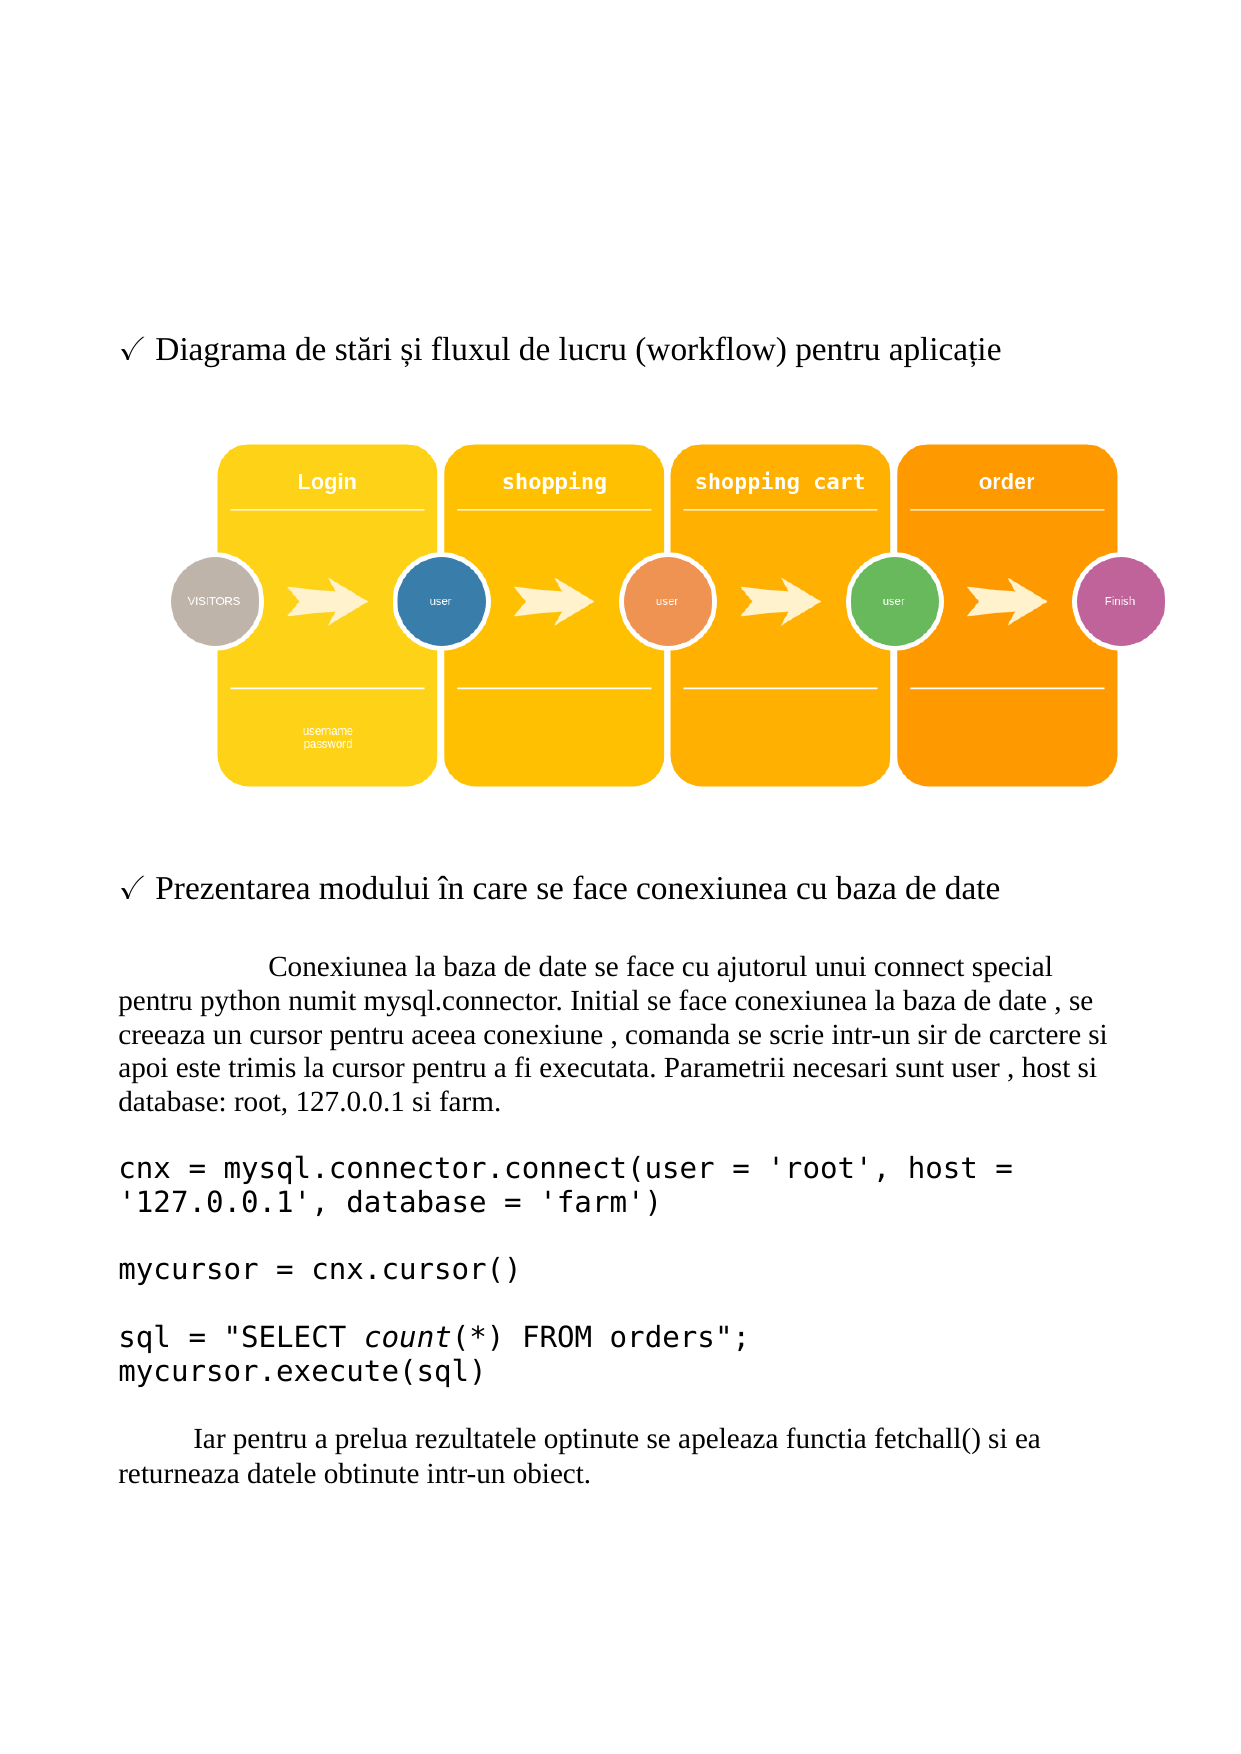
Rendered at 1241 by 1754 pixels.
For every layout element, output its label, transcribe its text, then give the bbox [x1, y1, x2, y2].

text ✓ Diagrama de stări și fluxul de lucru (workflow) pentru aplicație [118, 329, 1122, 367]
text cnx = mysql.connector.connect(user = 'root', host = '127.0.0.1', database = 'farm') [118, 1151, 1122, 1219]
text Iar pentru a prelua rezultatele optinute se apeleaza functia fetchall() si ea returneaza datele obtinute intr-un obiect. [118, 1422, 1122, 1489]
text ✓ Prezentarea modului în care se face conexiunea cu baza de date [118, 868, 1122, 907]
text mycursor = cnx.cursor() [118, 1219, 1122, 1287]
text sql = "SELECT count(*) FROM orders"; mycursor.execute(sql) [118, 1320, 1122, 1388]
text Conexiunea la baza de date se face cu ajutorul unui connect special pentru python numit mysql.connector. Initial se face conexiunea la baza de date , se creeaza un cursor pentru aceea conexiune , comanda se scrie intr-un sir de carctere si apoi este trimis la cursor pentru a fi executata. Parametrii necesari sunt user , host si database: root, 127.0.0.1 si farm. [118, 945, 1122, 1118]
picture [165, 437, 1169, 792]
